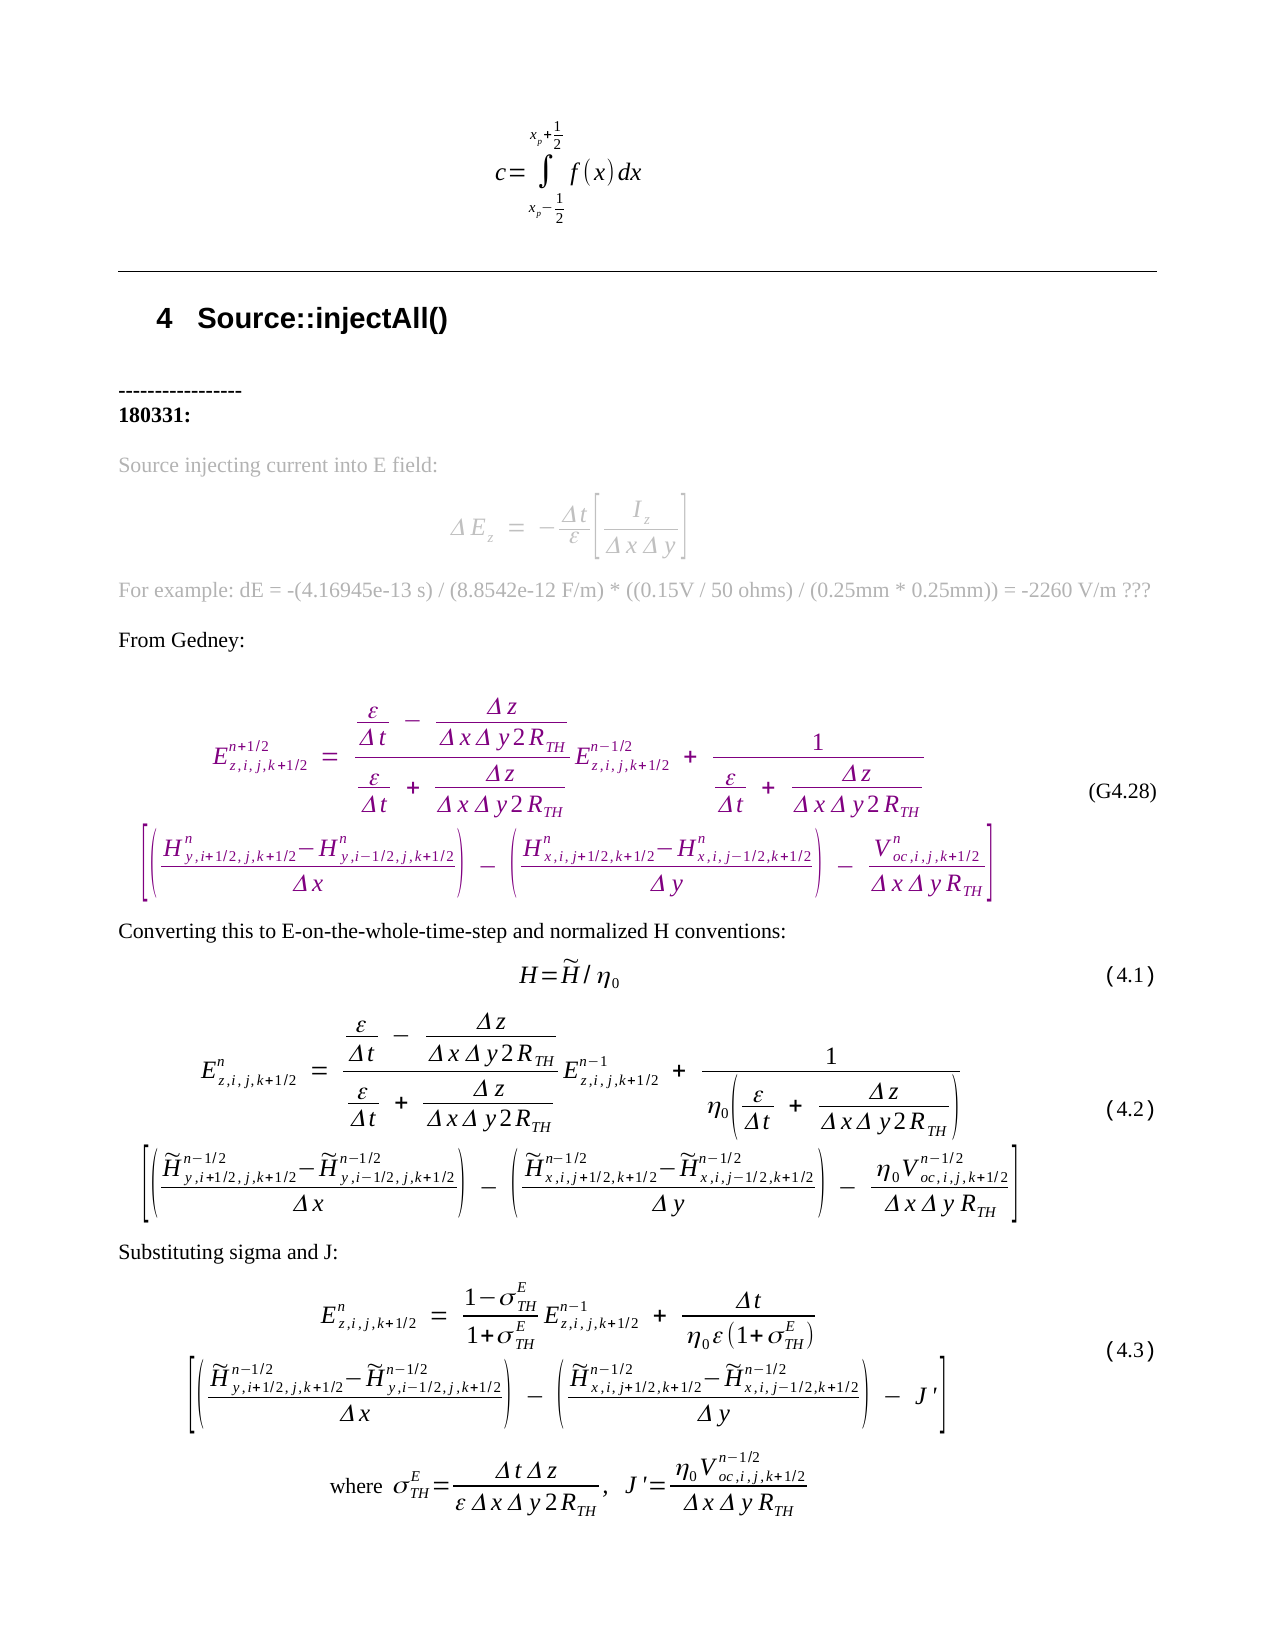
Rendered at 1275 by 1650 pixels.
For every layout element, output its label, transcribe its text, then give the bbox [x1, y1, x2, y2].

text (G4.28) [118, 692, 1157, 903]
text (4.2) [118, 1007, 1157, 1224]
subtitle Source::injectAll() [118, 272, 1157, 365]
text From Gedney: [118, 627, 1157, 652]
text Substituting sigma and J: [118, 1239, 1157, 1264]
text 180331: [118, 402, 1157, 427]
text Converting this to E-on-the-whole-time-step and normalized H conventions: [118, 918, 1157, 943]
text (4.1) [118, 958, 1157, 992]
text ----------------- [118, 377, 1157, 402]
text Source injecting current into E field: [118, 452, 1157, 478]
text For example: dE = -(4.16945e-13 s) / (8.8542e-12 F/m) * ((0.15V / 50 ohms) / (0.25mm * 0.25mm)) = -2260 V/m ??? [118, 577, 1157, 602]
text (4.3) [118, 1279, 1157, 1434]
